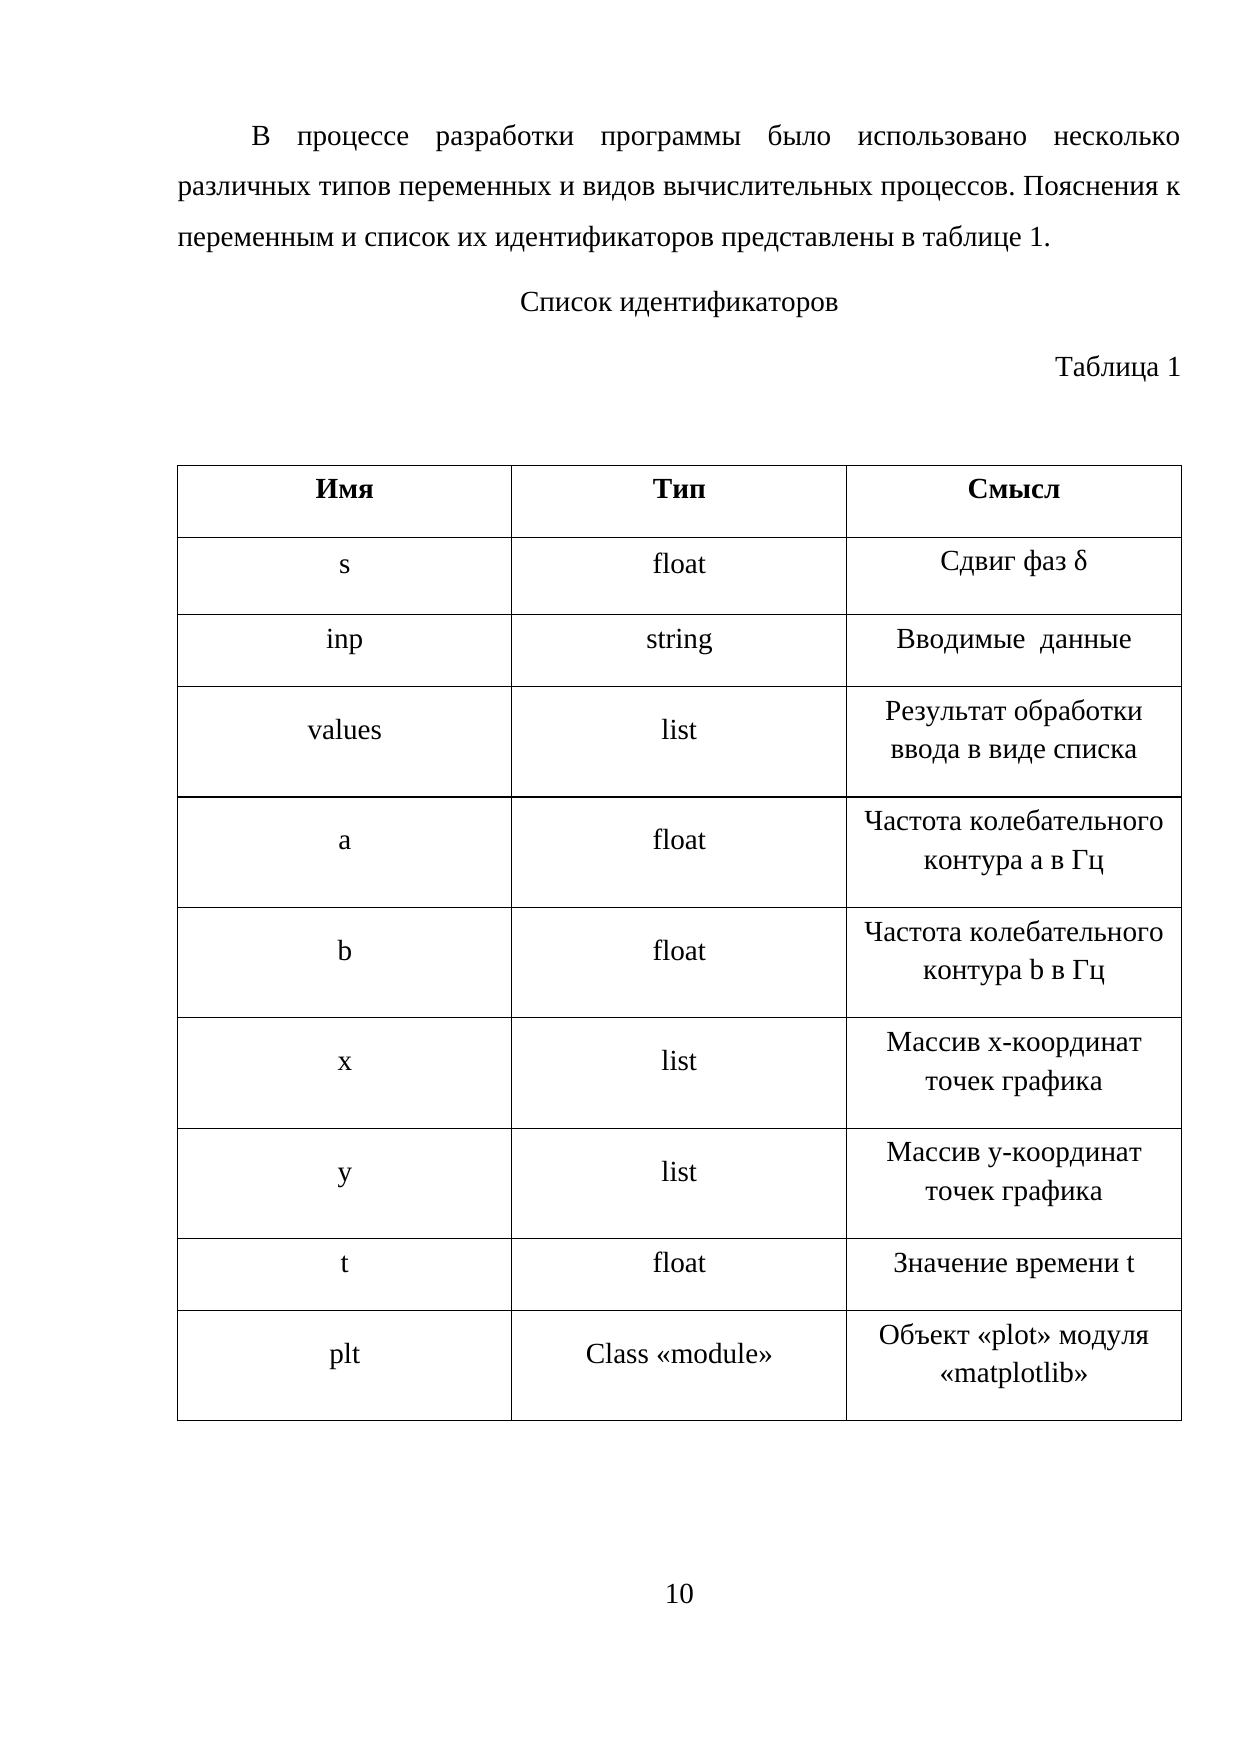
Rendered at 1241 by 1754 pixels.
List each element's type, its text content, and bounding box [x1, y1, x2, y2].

table_cell Cдвиг фаз δ [847, 538, 1181, 614]
table_cell plt [178, 1311, 511, 1420]
table_header Тип [512, 466, 846, 537]
table_cell Массив x-координат точек графика [847, 1018, 1181, 1128]
table_cell a [178, 798, 511, 907]
table_cell Массив y-координат точек графика [847, 1129, 1181, 1238]
text Список идентификаторов [177, 284, 1181, 317]
table_cell y [178, 1129, 511, 1238]
table_cell float [512, 798, 846, 907]
table_cell string [512, 615, 846, 686]
table_cell Частота колебательного контура b в Гц [847, 908, 1181, 1017]
table_cell float [512, 538, 846, 614]
table_cell x [178, 1018, 511, 1128]
table_cell float [512, 908, 846, 1017]
table_cell Class «module» [512, 1311, 846, 1420]
table_cell float [512, 1239, 846, 1310]
table_cell Частота колебательного контура a в Гц [847, 798, 1181, 907]
table_cell values [178, 687, 511, 796]
table_cell list [512, 1129, 846, 1238]
table_header Смысл [847, 466, 1181, 537]
table_cell list [512, 687, 846, 796]
table_cell inp [178, 615, 511, 686]
table_cell Значение времени t [847, 1239, 1181, 1310]
table_cell list [512, 1018, 846, 1128]
table_cell b [178, 908, 511, 1017]
table_cell Вводимые данные [847, 615, 1181, 686]
table_cell s [178, 538, 511, 614]
text Таблица 1 [177, 349, 1181, 433]
table_cell t [178, 1239, 511, 1310]
table_cell Результат обработки ввода в виде списка [847, 687, 1181, 796]
text В процессе разработки программы было использовано несколько различных типов переменных и видов вычислительных процессов. Пояснения к переменным и список их идентификаторов представлены в таблице 1. [177, 118, 1181, 252]
table_header Имя [178, 466, 511, 537]
table_cell Объект «plot» модуля «matplotlib» [847, 1311, 1181, 1420]
